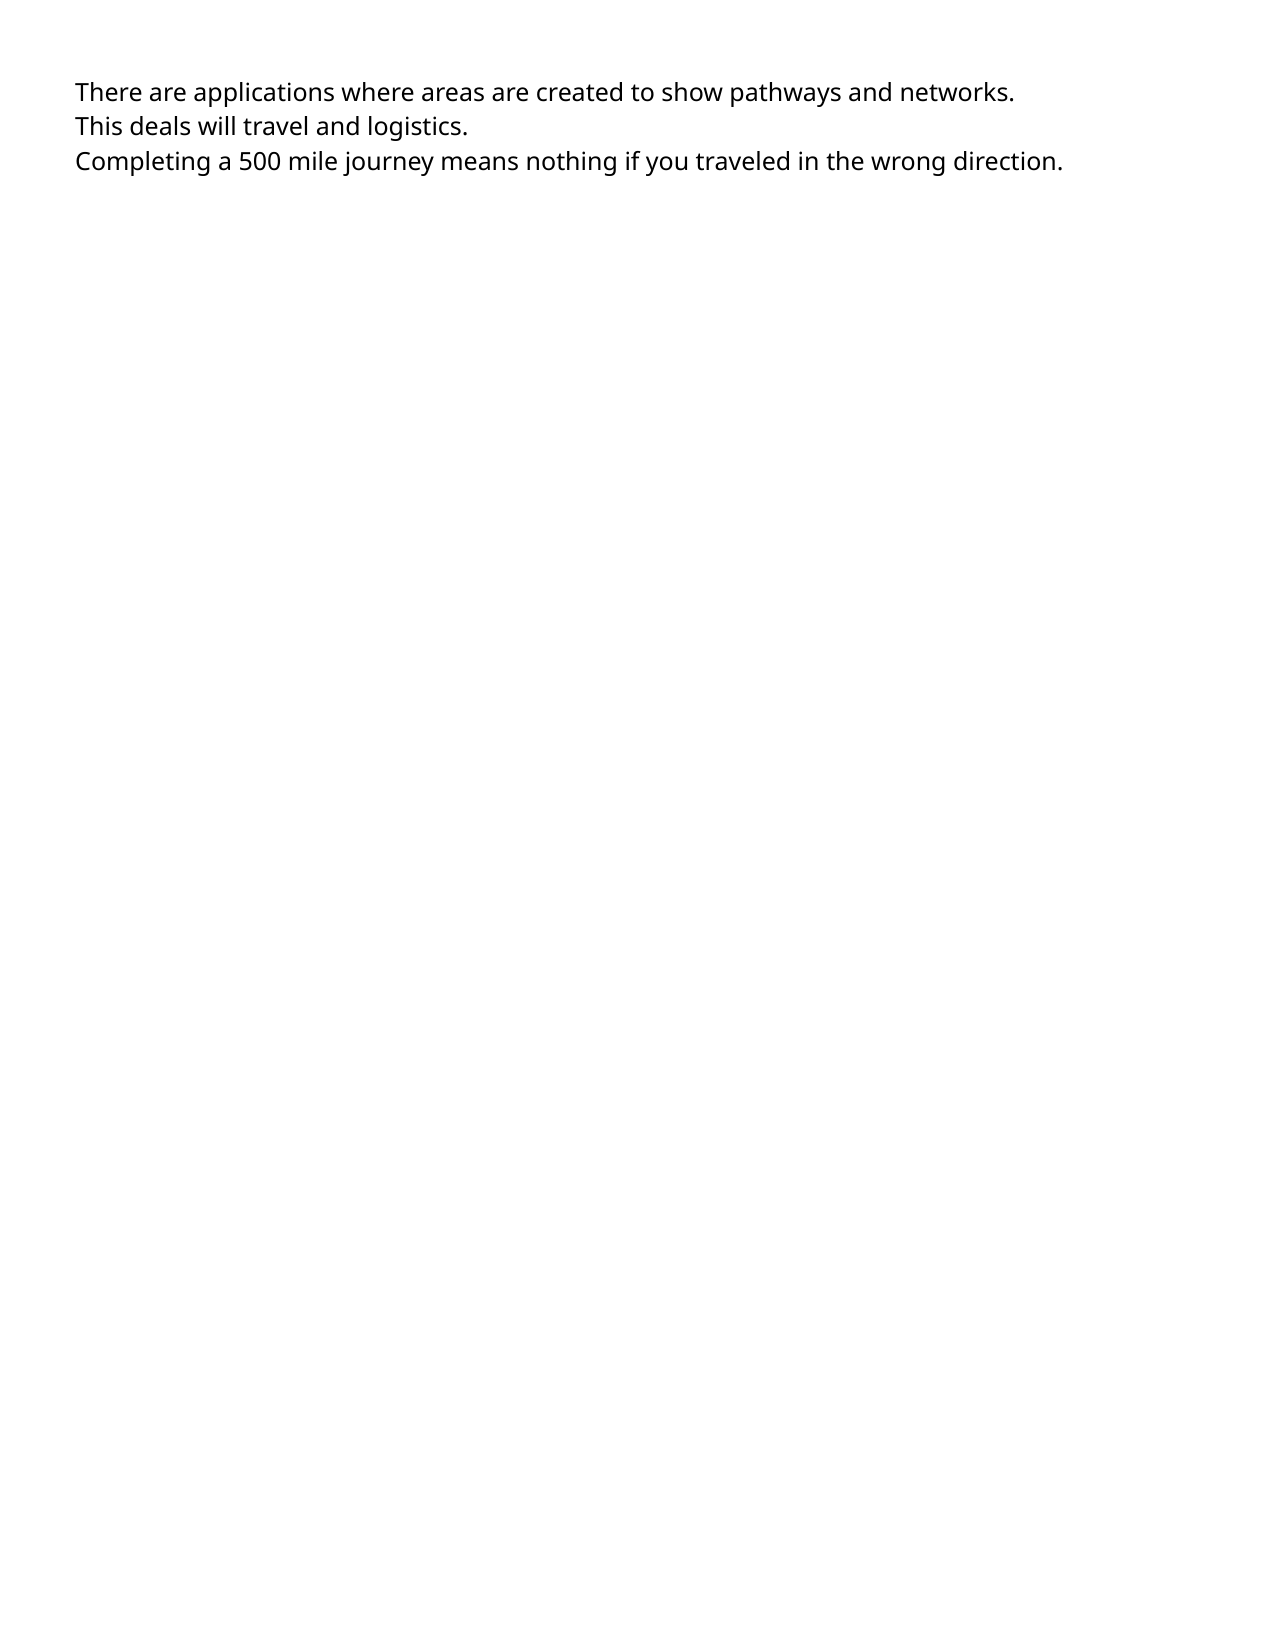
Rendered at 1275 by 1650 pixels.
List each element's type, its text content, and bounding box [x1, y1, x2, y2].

text Completing a 500 mile journey means nothing if you traveled in the wrong direction. [75, 143, 1200, 177]
text There are applications where areas are created to show pathways and networks. [75, 75, 1200, 109]
text This deals will travel and logistics. [75, 109, 1200, 143]
